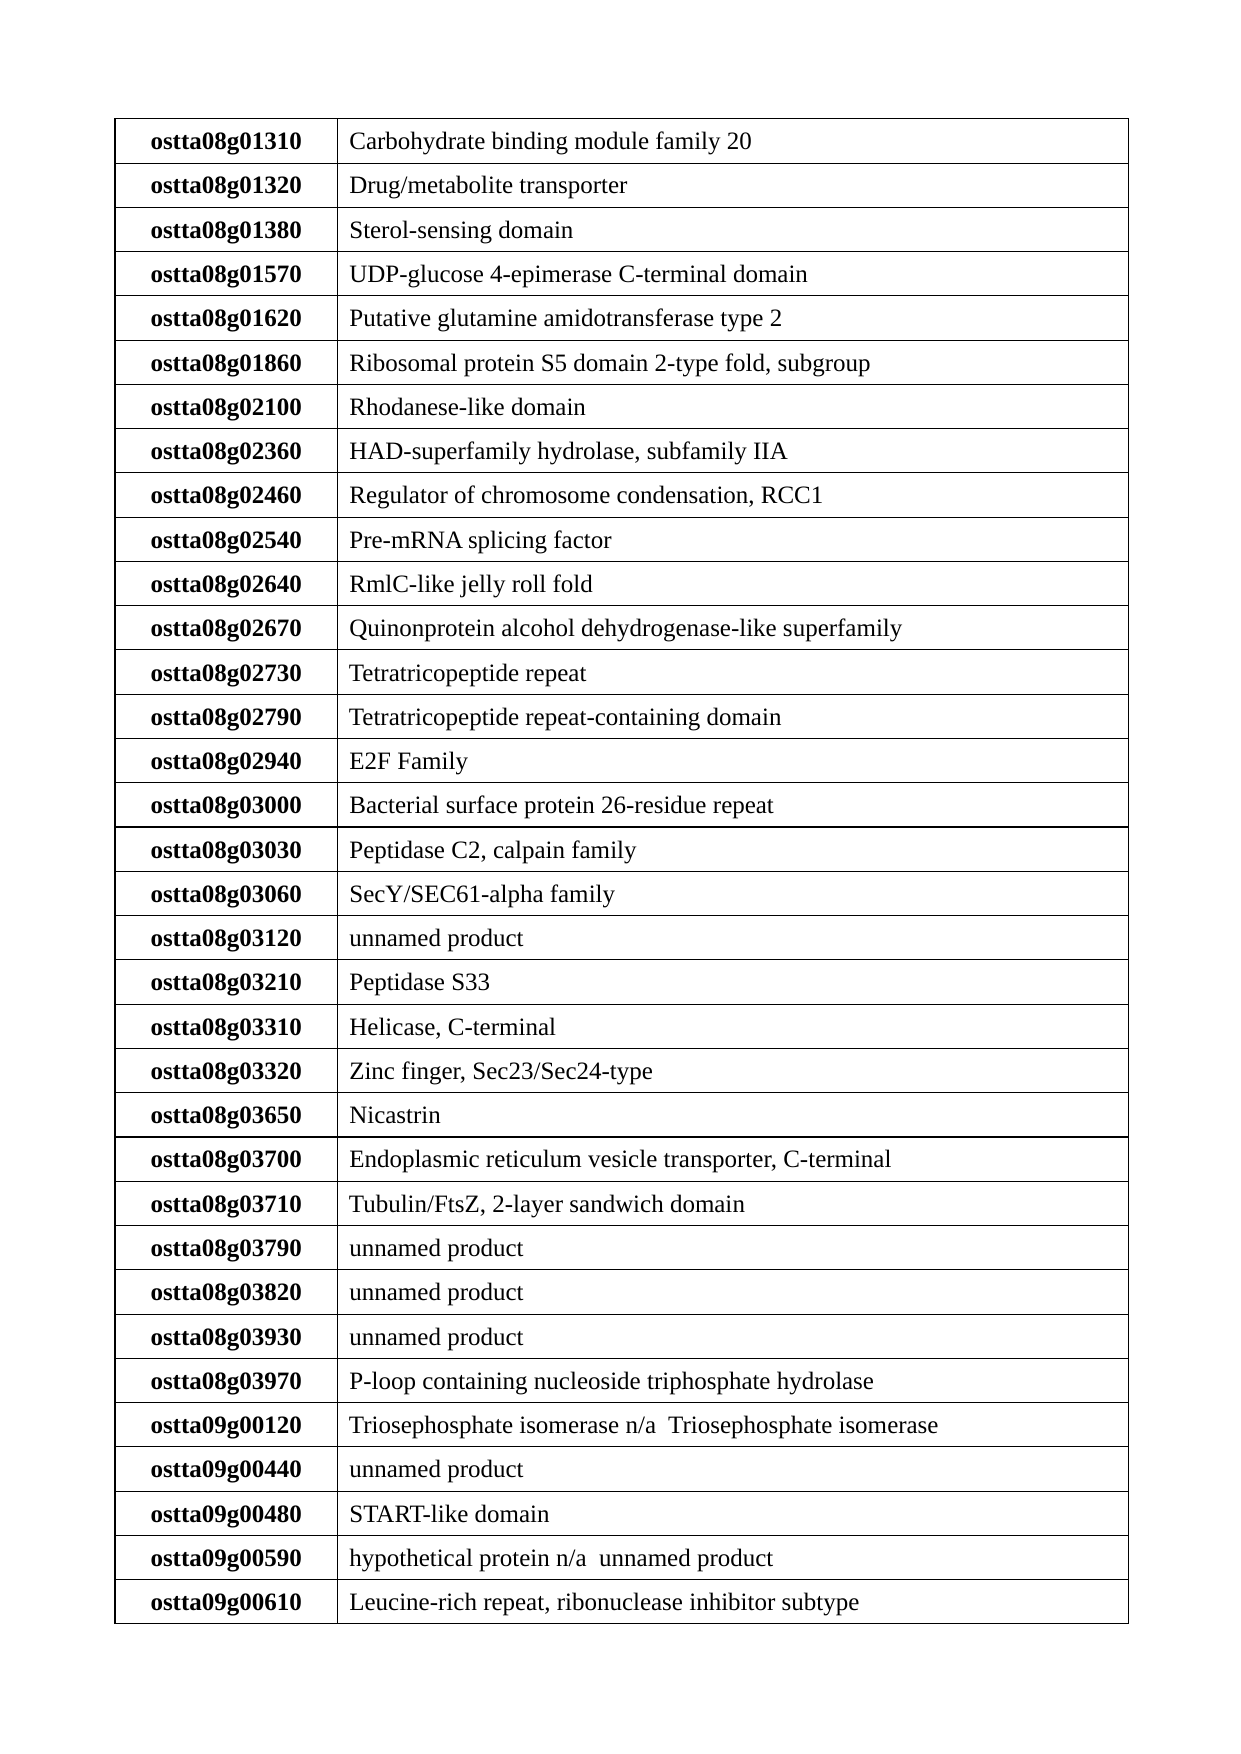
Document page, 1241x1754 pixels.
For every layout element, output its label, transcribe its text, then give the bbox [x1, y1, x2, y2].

table_cell [1129, 1314, 1240, 1358]
table_cell [1129, 1181, 1240, 1225]
table_cell [1129, 472, 1240, 517]
table_cell [1129, 1535, 1240, 1579]
table_cell [1129, 915, 1240, 959]
table_cell Zinc finger, Sec23/Sec24-type [338, 1049, 1128, 1092]
table_cell [1129, 517, 1240, 561]
table_cell [1129, 694, 1240, 738]
table_cell [1129, 959, 1240, 1003]
table_cell ostta08g03030 [116, 828, 337, 871]
table_cell ostta08g03790 [116, 1226, 337, 1269]
table_cell ostta08g02670 [116, 606, 337, 649]
table_cell Tubulin/FtsZ, 2-layer sandwich domain [338, 1182, 1128, 1225]
table_cell START-like domain [338, 1492, 1128, 1535]
table_cell P-loop containing nucleoside triphosphate hydrolase [338, 1359, 1128, 1402]
table_cell ostta08g01860 [116, 341, 337, 384]
table_cell [1129, 163, 1240, 207]
table_cell ostta08g03060 [116, 872, 337, 915]
table_cell ostta08g03820 [116, 1270, 337, 1313]
table_cell unnamed product [338, 916, 1128, 959]
table_cell HAD-superfamily hydrolase, subfamily IIA [338, 429, 1128, 472]
table_cell ostta08g02360 [116, 429, 337, 472]
table_cell unnamed product [338, 1447, 1128, 1491]
table_cell Endoplasmic reticulum vesicle transporter, C-terminal [338, 1138, 1128, 1181]
table_cell ostta08g03970 [116, 1359, 337, 1402]
table_cell ostta08g03000 [116, 783, 337, 826]
table_cell [1129, 826, 1240, 871]
table_cell ostta09g00610 [116, 1580, 337, 1623]
table_cell [1129, 1579, 1240, 1623]
table_cell Helicase, C-terminal [338, 1005, 1128, 1048]
table_cell ostta08g01310 [116, 119, 337, 162]
table_cell Drug/metabolite transporter [338, 164, 1128, 207]
table_cell [1129, 384, 1240, 428]
table_cell [1129, 1136, 1240, 1181]
table_cell Tetratricopeptide repeat-containing domain [338, 695, 1128, 738]
table_cell ostta09g00590 [116, 1536, 337, 1579]
table_cell UDP-glucose 4-epimerase C-terminal domain [338, 252, 1128, 295]
table_cell ostta08g02460 [116, 473, 337, 517]
table_cell Nicastrin [338, 1093, 1128, 1136]
table_cell ostta09g00120 [116, 1403, 337, 1446]
table_cell [1129, 428, 1240, 472]
table_cell Leucine-rich repeat, ribonuclease inhibitor subtype [338, 1580, 1128, 1623]
table_cell Rhodanese-like domain [338, 385, 1128, 428]
table_cell [1129, 782, 1240, 826]
table_cell RmlC-like jelly roll fold [338, 562, 1128, 605]
table_cell [1129, 1446, 1240, 1491]
table_cell Ribosomal protein S5 domain 2-type fold, subgroup [338, 341, 1128, 384]
table_cell ostta08g03700 [116, 1138, 337, 1181]
table_cell [1129, 871, 1240, 915]
table_cell ostta08g03210 [116, 960, 337, 1003]
table_cell [1129, 649, 1240, 694]
table_cell ostta08g01570 [116, 252, 337, 295]
table_cell Putative glutamine amidotransferase type 2 [338, 296, 1128, 339]
table_cell ostta08g03120 [116, 916, 337, 959]
table_cell [1129, 1048, 1240, 1092]
table_cell ostta08g03310 [116, 1005, 337, 1048]
table_cell [1129, 251, 1240, 295]
table_cell [1129, 118, 1240, 162]
table_cell ostta08g02730 [116, 650, 337, 694]
table_cell ostta08g03650 [116, 1093, 337, 1136]
table_cell ostta08g02940 [116, 739, 337, 782]
table_cell [1129, 1092, 1240, 1136]
table_cell E2F Family [338, 739, 1128, 782]
table_cell [1129, 1004, 1240, 1048]
table_cell [1129, 1402, 1240, 1446]
table_cell [1129, 561, 1240, 605]
table_cell [1129, 1358, 1240, 1402]
table_cell Peptidase C2, calpain family [338, 828, 1128, 871]
table_cell ostta08g01320 [116, 164, 337, 207]
table_cell Carbohydrate binding module family 20 [338, 119, 1128, 162]
table_cell SecY/SEC61-alpha family [338, 872, 1128, 915]
table_cell unnamed product [338, 1226, 1128, 1269]
table_cell ostta08g02790 [116, 695, 337, 738]
table_cell Sterol-sensing domain [338, 208, 1128, 251]
table_cell unnamed product [338, 1270, 1128, 1313]
table_cell Regulator of chromosome condensation, RCC1 [338, 473, 1128, 517]
table_cell [1129, 207, 1240, 251]
table_cell Tetratricopeptide repeat [338, 650, 1128, 694]
table_cell ostta08g02640 [116, 562, 337, 605]
table_cell ostta09g00480 [116, 1492, 337, 1535]
table_cell ostta08g01380 [116, 208, 337, 251]
table_cell Pre-mRNA splicing factor [338, 518, 1128, 561]
table_cell ostta08g03320 [116, 1049, 337, 1092]
table_cell Bacterial surface protein 26-residue repeat [338, 783, 1128, 826]
table_cell ostta08g03930 [116, 1315, 337, 1358]
table_cell ostta08g02100 [116, 385, 337, 428]
table_cell ostta09g00440 [116, 1447, 337, 1491]
table_cell Triosephosphate isomerase n/a Triosephosphate isomerase [338, 1403, 1128, 1446]
table_cell [1129, 1225, 1240, 1269]
table_cell [1129, 738, 1240, 782]
table_cell [1129, 340, 1240, 384]
table_cell ostta08g02540 [116, 518, 337, 561]
table_cell hypothetical protein n/a unnamed product [338, 1536, 1128, 1579]
table_cell [1129, 1491, 1240, 1535]
table_cell Quinonprotein alcohol dehydrogenase-like superfamily [338, 606, 1128, 649]
table_cell ostta08g01620 [116, 296, 337, 339]
table_cell unnamed product [338, 1315, 1128, 1358]
table_cell [1129, 605, 1240, 649]
table_cell ostta08g03710 [116, 1182, 337, 1225]
table_cell [1129, 295, 1240, 339]
table_cell [1129, 1269, 1240, 1313]
table_cell Peptidase S33 [338, 960, 1128, 1003]
